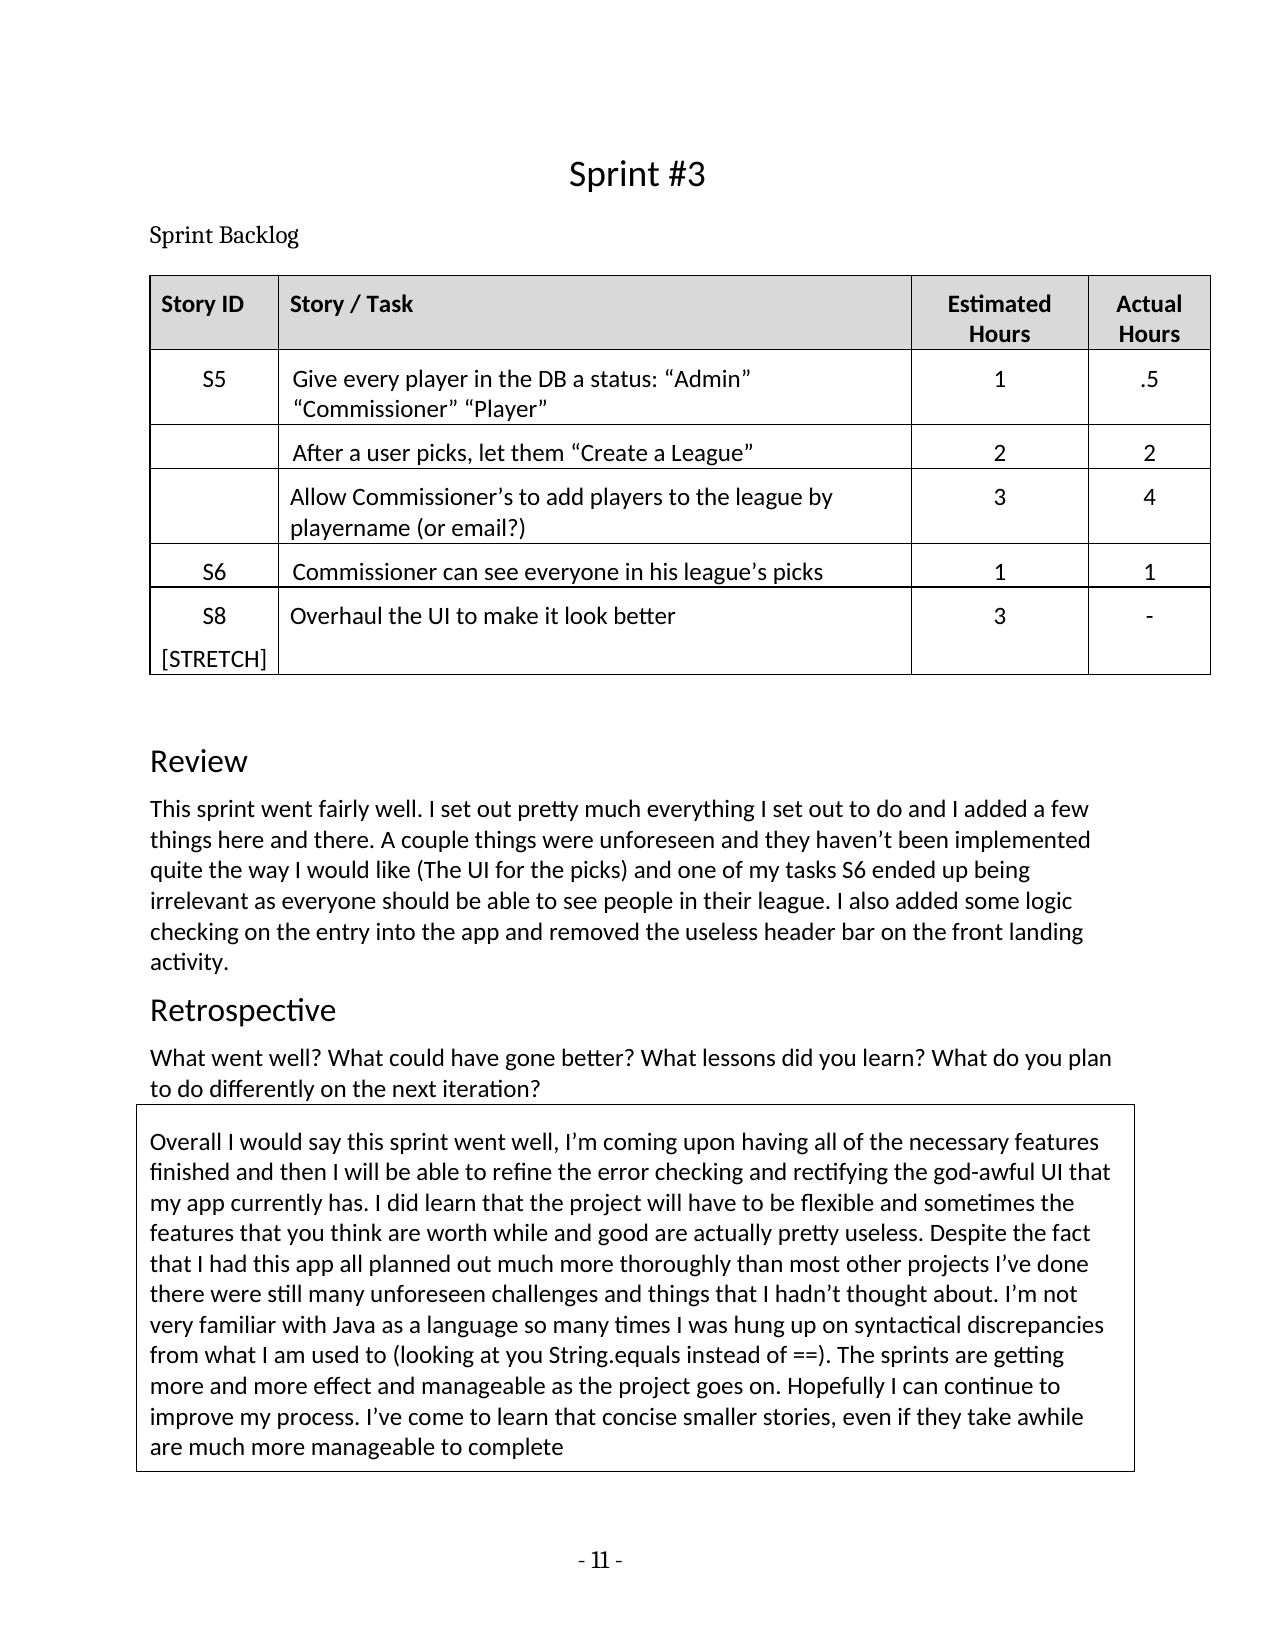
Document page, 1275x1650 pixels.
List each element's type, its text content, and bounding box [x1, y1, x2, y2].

table_cell S8 [STRETCH] [151, 588, 278, 673]
table_header Actual Hours [1089, 276, 1210, 349]
text This sprint went fairly well. I set out pretty much everything I set out to do and I added a few things here and there. A couple things were unforeseen and they haven’t been implemented quite the way I would like (The UI for the picks) and one of my tasks S6 ended up being irrelevant as everyone should be able to see people in their league. I also added some logic checking on the entry into the app and removed the useless header bar on the front landing activity. [150, 793, 1125, 977]
subtitle Retrospective [150, 989, 1125, 1030]
table_cell 1 [1089, 544, 1210, 586]
table_cell Overhaul the UI to make it look better [279, 588, 911, 673]
table_cell Allow Commissioner’s to add players to the league by playername (or email?) [279, 469, 911, 542]
table_cell Commissioner can see everyone in his league’s picks [279, 544, 911, 586]
table_cell .5 [1089, 350, 1210, 424]
text Sprint Backlog [150, 221, 1125, 249]
table_header Story / Task [279, 276, 911, 349]
table_cell - [1089, 588, 1210, 673]
table_cell [151, 469, 278, 542]
table_cell 2 [1089, 425, 1210, 468]
table_cell 3 [912, 469, 1088, 542]
table_header Story ID [151, 276, 278, 349]
table_cell S6 [151, 544, 278, 586]
subtitle Review [150, 740, 1125, 781]
table_cell 4 [1089, 469, 1210, 542]
subtitle Sprint #3 [150, 150, 1125, 196]
table_cell S5 [151, 350, 278, 424]
table_cell 1 [912, 350, 1088, 424]
text What went well? What could have gone better? What lessons did you learn? What do you plan to do differently on the next iteration? [150, 1042, 1125, 1103]
table_cell 1 [912, 544, 1088, 586]
table_header Estimated Hours [912, 276, 1088, 349]
table_cell Give every player in the DB a status: “Admin” “Commissioner” “Player” [279, 350, 911, 424]
table_cell [151, 425, 278, 468]
table_header Overall I would say this sprint went well, I’m coming upon having all of the necessary features finished and then I will be able to refine the error checking and rectifying the god-awful UI that my app currently has. I did learn that the project will have to be flexible and sometimes the features that you think are worth while and good are actually pretty useless. Despite the fact that I had this app all planned out much more thoroughly than most other projects I’ve done there were still many unforeseen challenges and things that I hadn’t thought about. I’m not very familiar with Java as a language so many times I was hung up on syntactical discrepancies from what I am used to (looking at you String.equals instead of ==). The sprints are getting more and more effect and manageable as the project goes on. Hopefully I can continue to improve my process. I’ve come to learn that concise smaller stories, even if they take awhile are much more manageable to complete [137, 1105, 1134, 1471]
table_cell After a user picks, let them “Create a League” [279, 425, 911, 468]
table_cell 3 [912, 588, 1088, 673]
table_cell 2 [912, 425, 1088, 468]
